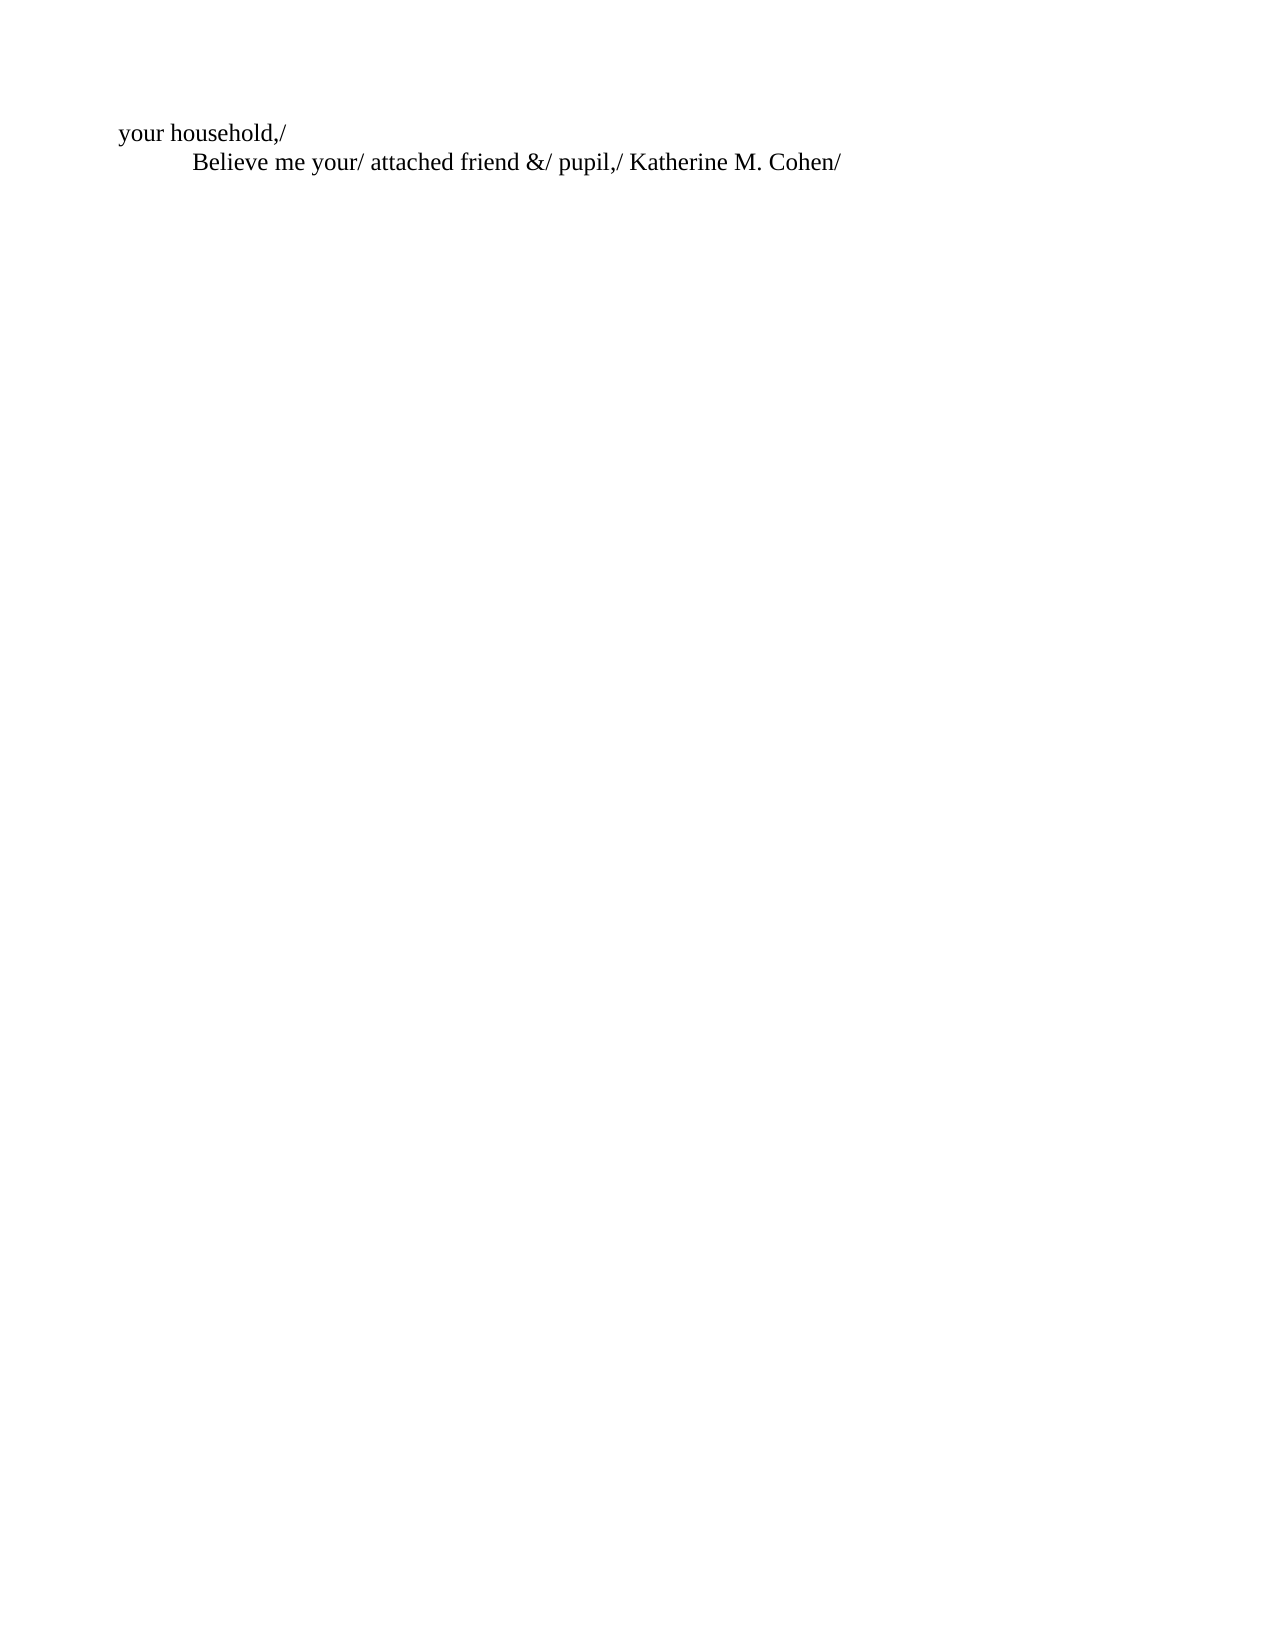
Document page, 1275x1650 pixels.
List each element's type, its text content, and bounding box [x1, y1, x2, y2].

text Believe me your/ attached friend &/ pupil,/ Katherine M. Cohen/ [118, 147, 1157, 176]
text your household,/ [118, 118, 1157, 147]
